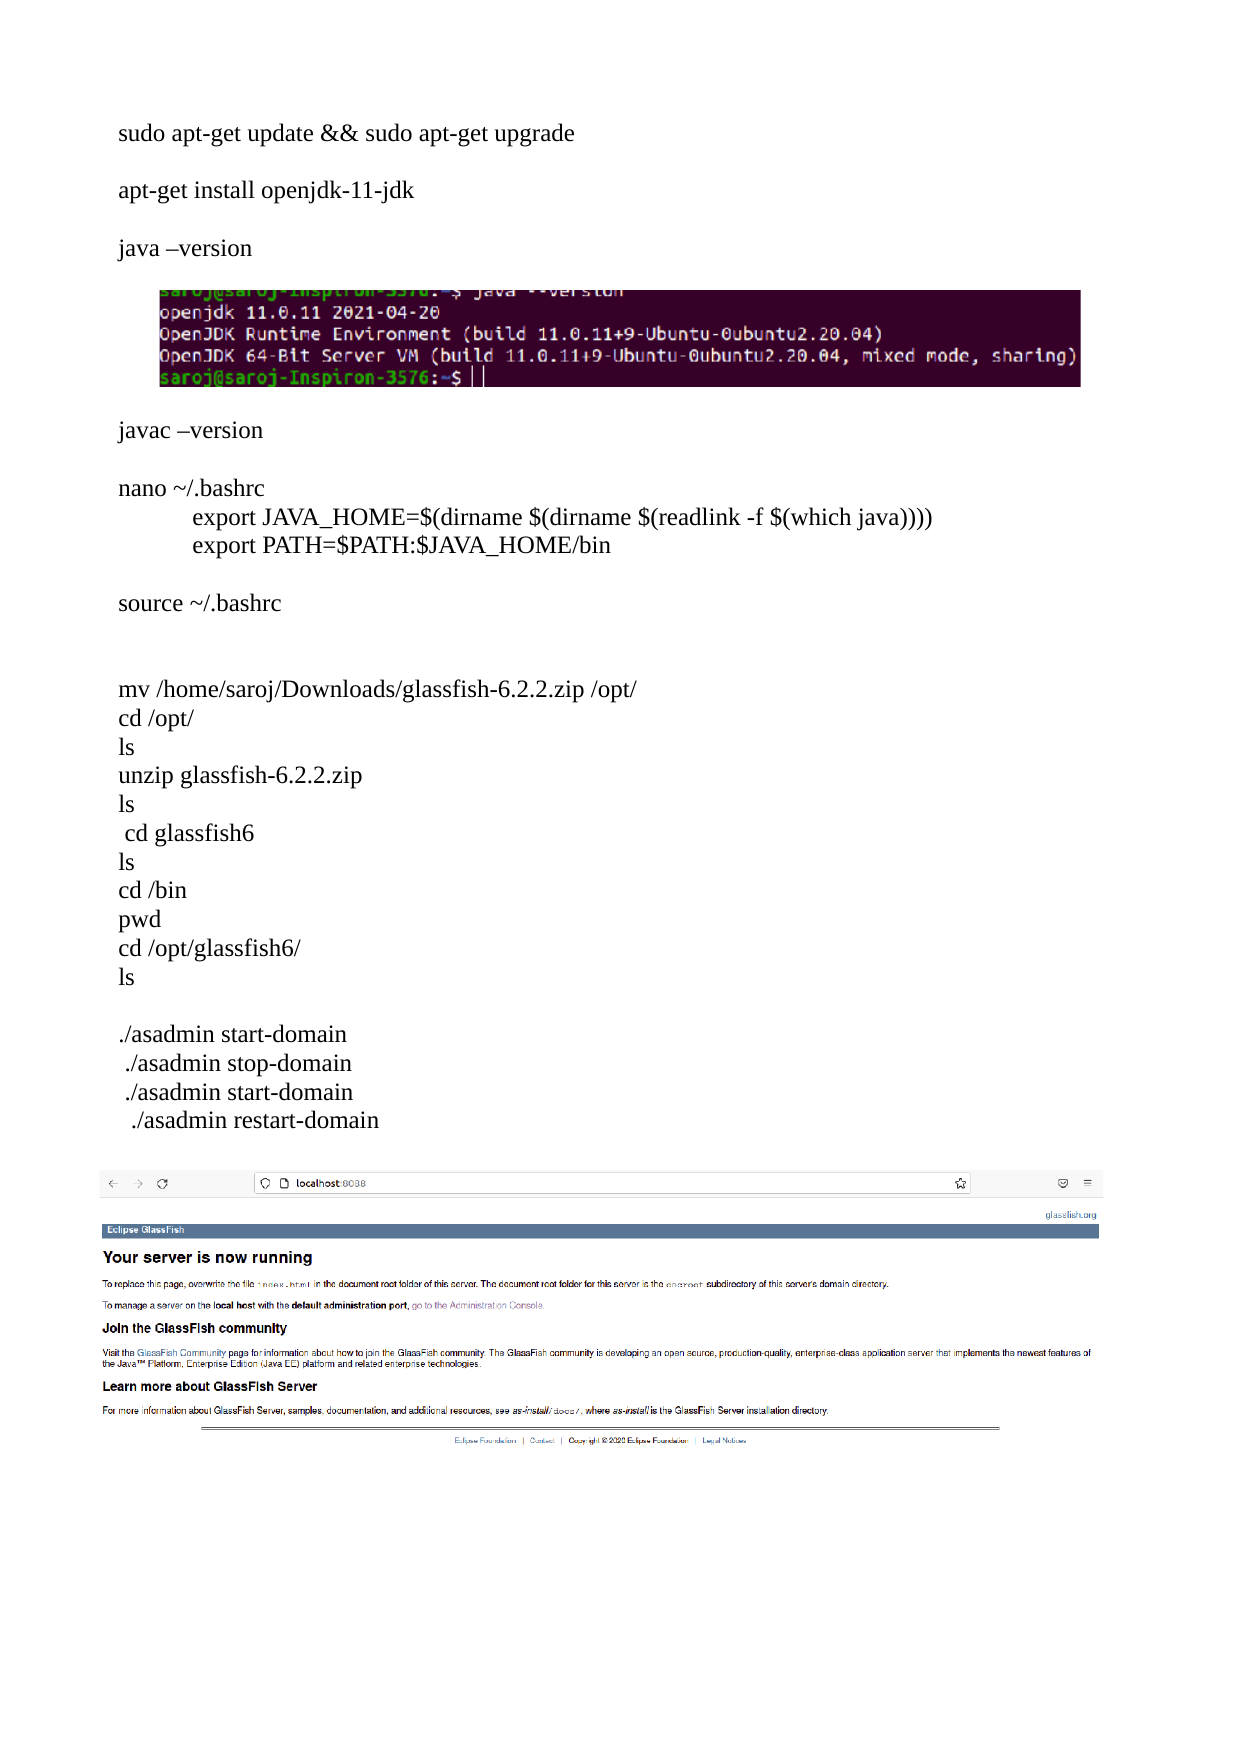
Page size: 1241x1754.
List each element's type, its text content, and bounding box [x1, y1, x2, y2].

text ls [118, 732, 1122, 761]
text export PATH=$PATH:$JAVA_HOME/bin [118, 531, 1122, 559]
text cd /bin [118, 876, 1122, 904]
text ls [118, 789, 1122, 818]
text cd glassfish6 [118, 818, 1122, 847]
text ./asadmin start-domain [118, 1019, 1122, 1048]
text cd /opt/glassfish6/ [118, 933, 1122, 962]
text unzip glassfish-6.2.2.zip [118, 761, 1122, 789]
text ls [118, 962, 1122, 991]
text java –version [118, 233, 1122, 262]
text ./asadmin start-domain [118, 1077, 1122, 1106]
text sudo apt-get update && sudo apt-get upgrade [118, 118, 1122, 147]
picture [99, 1170, 1104, 1465]
text javac –version [118, 416, 1122, 444]
text ./asadmin stop-domain [118, 1048, 1122, 1077]
text pwd [118, 904, 1122, 933]
picture [159, 290, 1081, 387]
text ls [118, 847, 1122, 876]
text cd /opt/ [118, 703, 1122, 732]
text apt-get install openjdk-11-jdk [118, 176, 1122, 204]
text ./asadmin restart-domain [118, 1106, 1122, 1134]
text mv /home/saroj/Downloads/glassfish-6.2.2.zip /opt/ [118, 674, 1122, 703]
text source ~/.bashrc [118, 588, 1122, 617]
text export JAVA_HOME=$(dirname $(dirname $(readlink -f $(which java)))) [118, 502, 1122, 531]
text nano ~/.bashrc [118, 473, 1122, 502]
